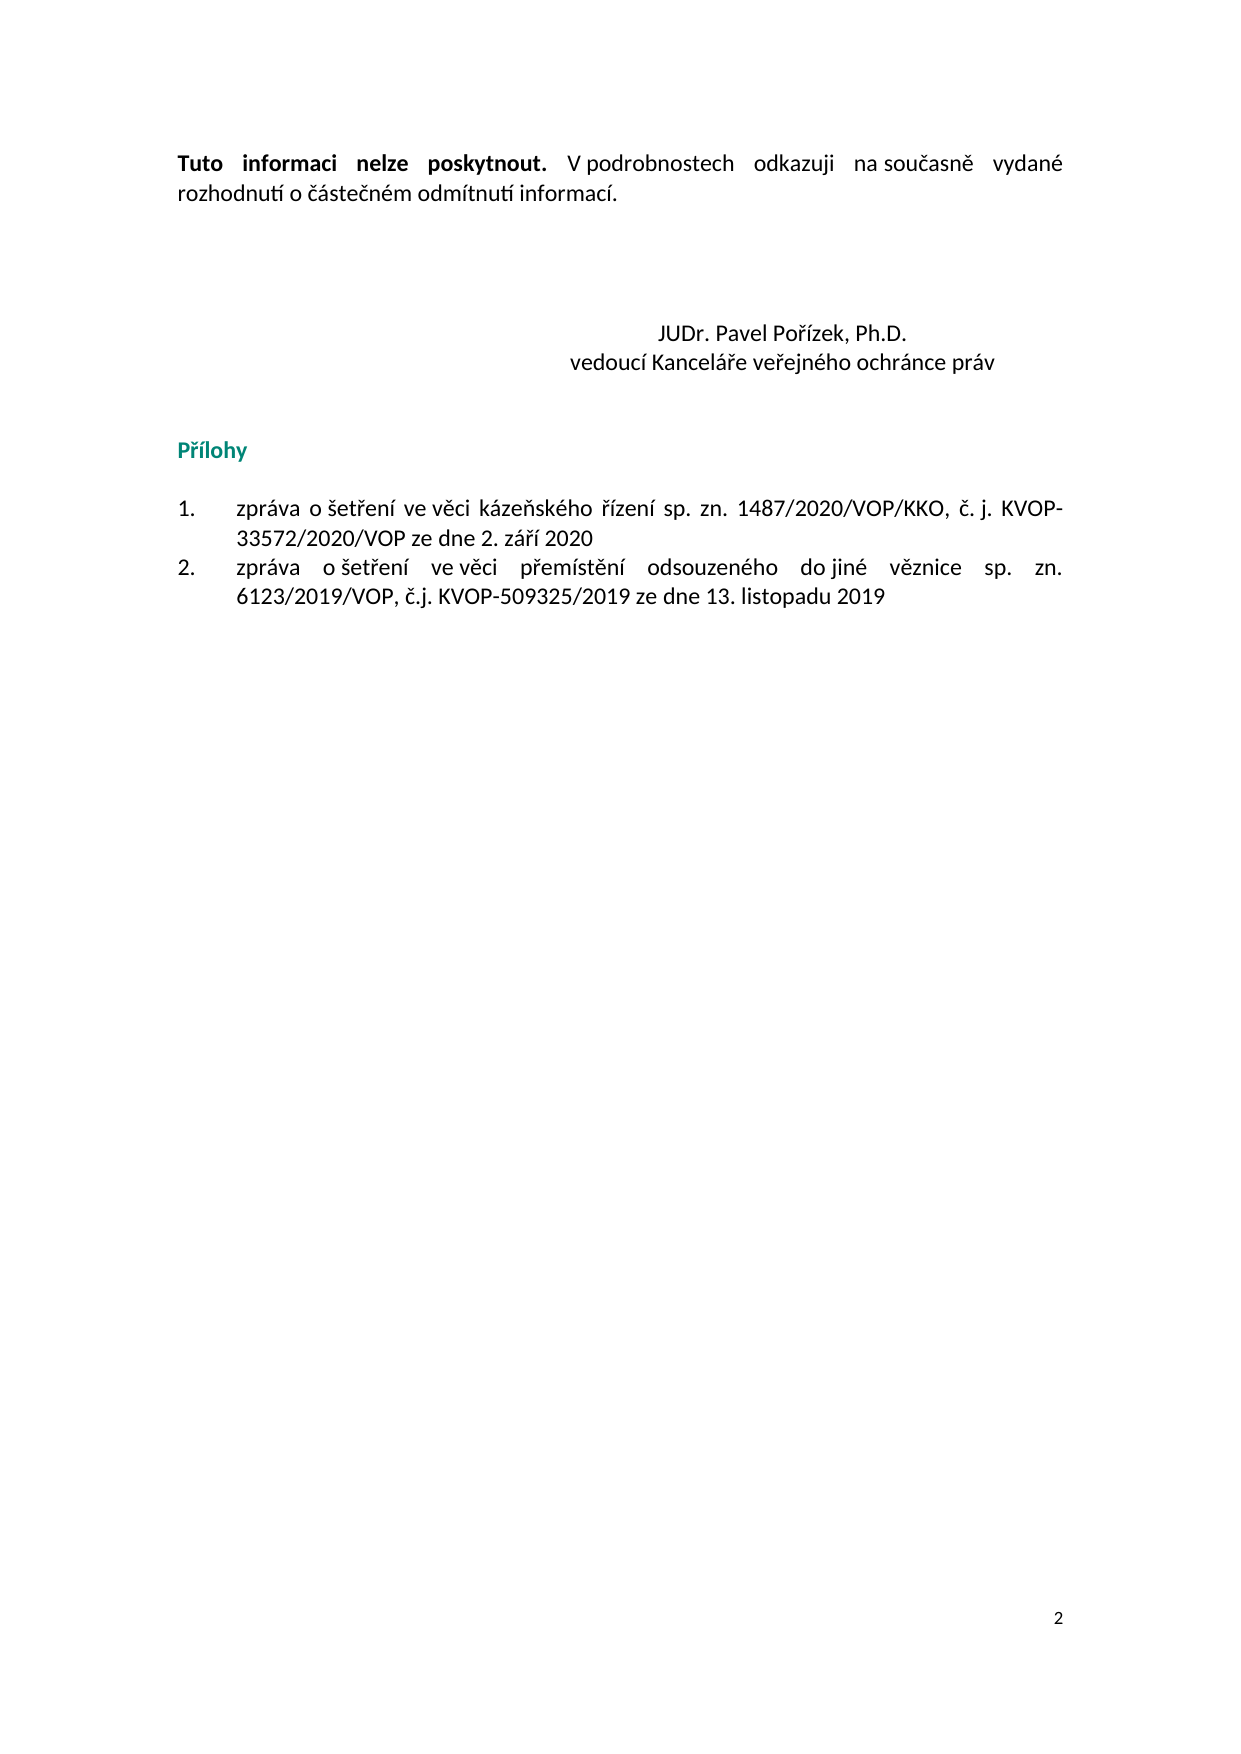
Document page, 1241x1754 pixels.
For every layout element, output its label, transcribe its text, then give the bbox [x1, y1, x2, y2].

text JUDr. Pavel Pořízek, Ph.D. [502, 318, 1063, 347]
text Přílohy [177, 435, 1063, 464]
text vedoucí Kanceláře veřejného ochránce práv [502, 347, 1063, 376]
list zpráva o šetření ve věci přemístění odsouzeného do jiné věznice sp. zn. 6123/2019/VOP, č.j. KVOP-509325/2019 ze dne 13. listopadu 2019 [177, 552, 1063, 611]
text Tuto informaci nelze poskytnout. V podrobnostech odkazuji na současně vydané rozhodnutí o částečném odmítnutí informací. [177, 148, 1063, 208]
list zpráva o šetření ve věci kázeňského řízení sp. zn. 1487/2020/VOP/KKO, č. j. KVOP-33572/2020/VOP ze dne 2. září 2020 [177, 493, 1063, 552]
